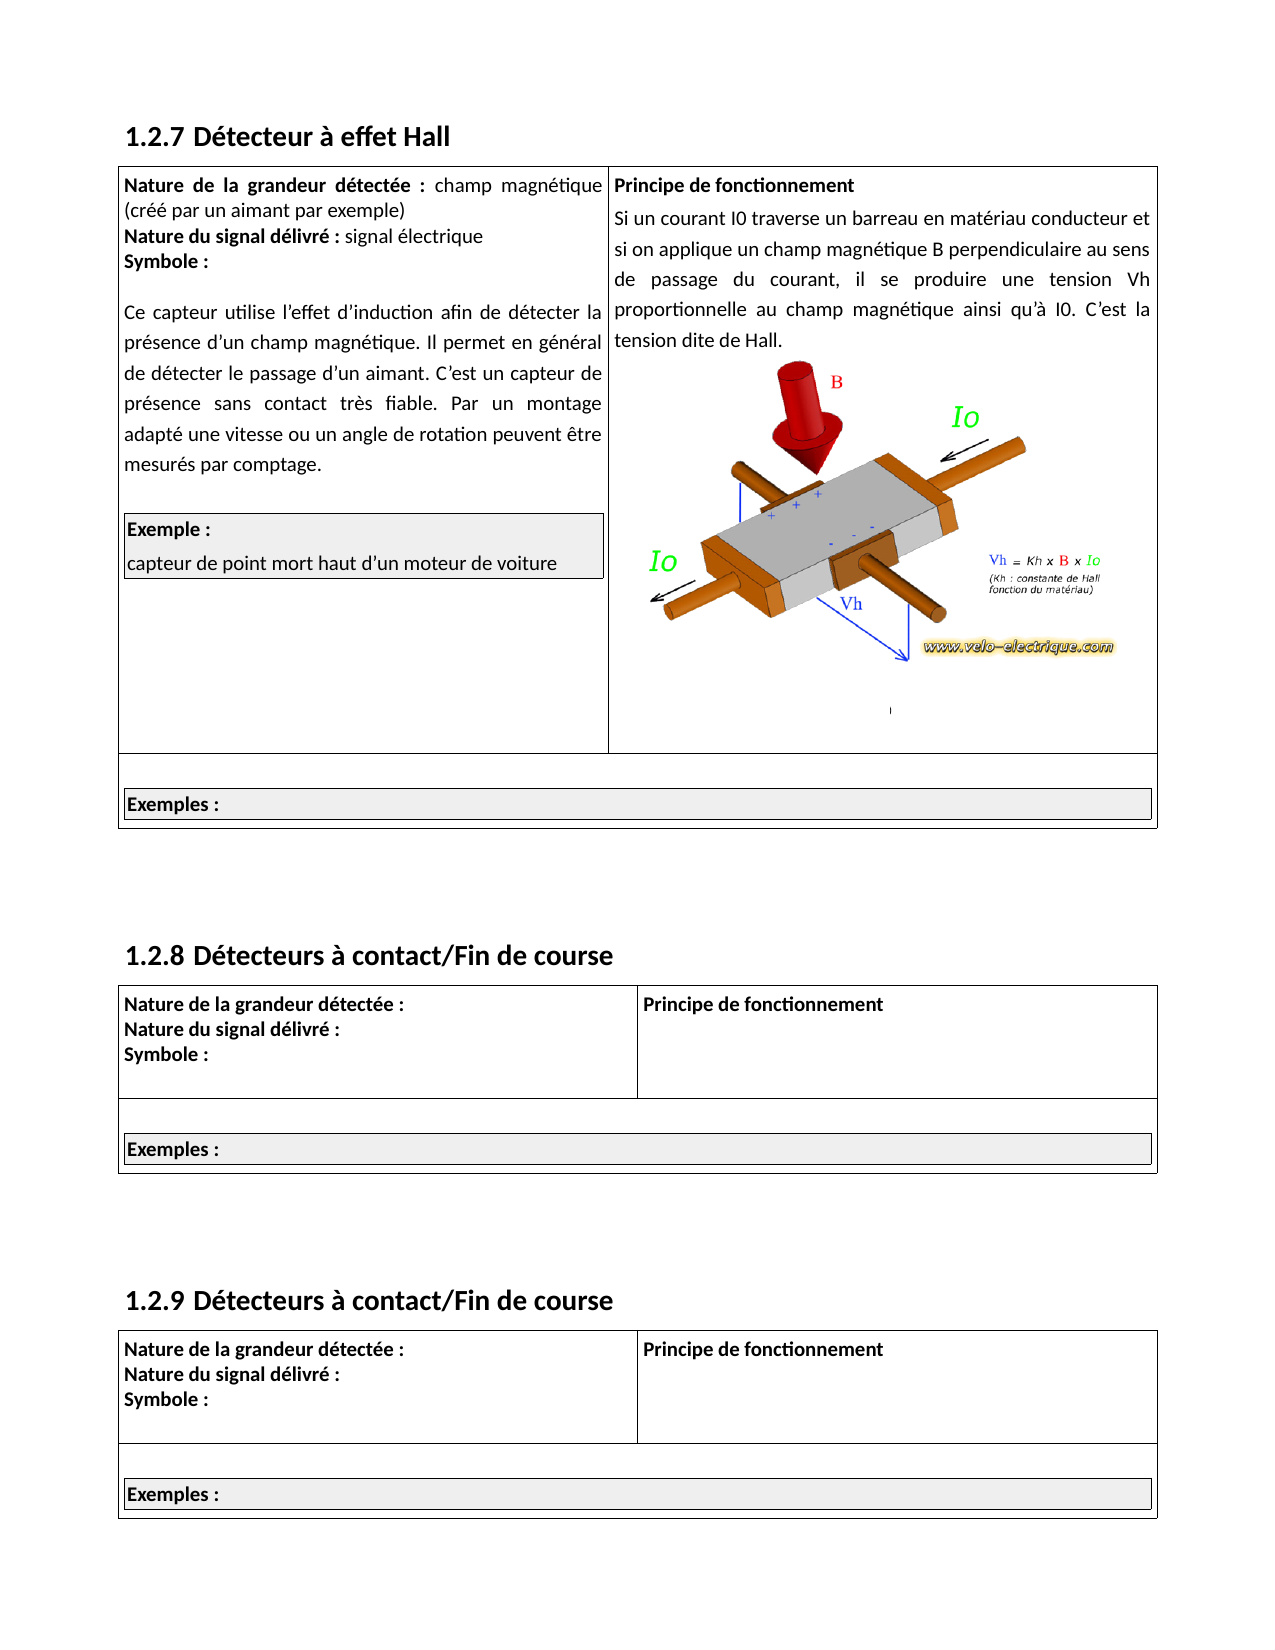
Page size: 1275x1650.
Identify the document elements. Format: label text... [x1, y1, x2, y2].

picture [648, 360, 1118, 715]
subtitle Détecteurs à contact/Fin de course [118, 937, 1157, 972]
table_header Principe de fonctionnement Si un courant I0 traverse un barreau en matériau conducteur et si on applique un champ magnétique B perpendiculaire au sens de passage du courant, il se produire une tension Vh proportionnelle au champ magnétique ainsi qu’à I0. C’est la tension dite de Hall. [609, 167, 1157, 753]
table_header Nature de la grandeur détectée : champ magnétique (créé par un aimant par exemple) Nature du signal délivré : signal électrique Symbole : Ce capteur utilise l’effet d’induction afin de détecter la présence d’un champ magnétique. Il permet en général de détecter le passage d’un aimant. C’est un capteur de présence sans contact très fiable. Par un montage adapté une vitesse ou un angle de rotation peuvent être mesurés par comptage. Exemple : capteur de point mort haut d’un moteur de voiture [119, 167, 608, 753]
subtitle Détecteurs à contact/Fin de course [118, 1282, 1157, 1317]
table_cell Exemples : [119, 1099, 1157, 1173]
table_cell Exemples : [119, 754, 1157, 828]
table_header Nature de la grandeur détectée : Nature du signal délivré : Symbole : [119, 1331, 637, 1443]
table_header Nature de la grandeur détectée : Nature du signal délivré : Symbole : [119, 986, 637, 1098]
table_cell Exemples : [119, 1444, 1157, 1518]
subtitle Détecteur à effet Hall [118, 118, 1157, 154]
table_header Principe de fonctionnement [638, 1331, 1157, 1443]
table_header Principe de fonctionnement [638, 986, 1157, 1098]
